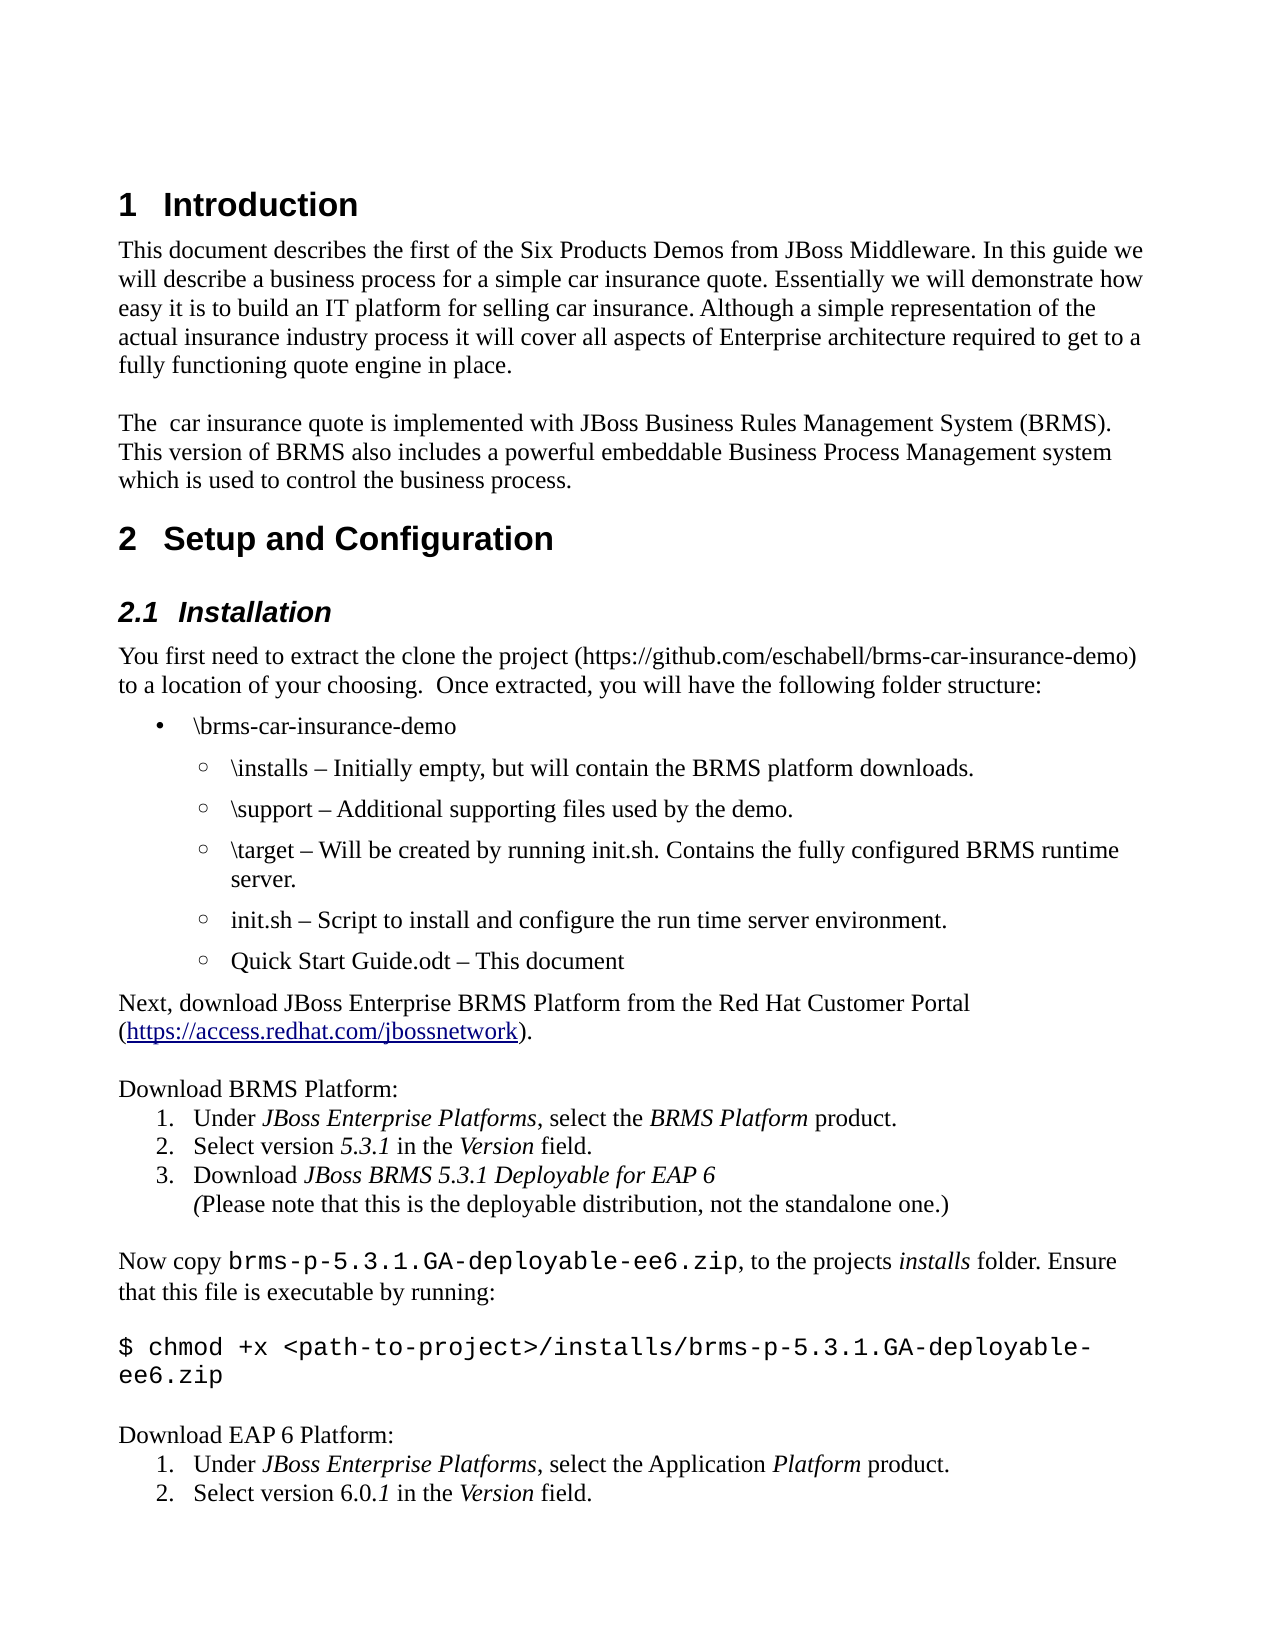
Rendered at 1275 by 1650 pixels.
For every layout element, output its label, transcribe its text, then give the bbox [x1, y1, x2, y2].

subtitle Introduction [118, 184, 1157, 223]
text This document describes the first of the Six Products Demos from JBoss Middleware. In this guide we will describe a business process for a simple car insurance quote. Essentially we will demonstrate how easy it is to build an IT platform for selling car insurance. Although a simple representation of the actual insurance industry process it will cover all aspects of Enterprise architecture required to get to a fully functioning quote engine in place. [118, 236, 1157, 379]
subtitle Installation [118, 595, 1157, 629]
list Quick Start Guide.odt – This document [193, 946, 1157, 975]
list Under JBoss Enterprise Platforms, select the Application Platform product. [156, 1449, 1157, 1478]
text Download BRMS Platform: [118, 1074, 1157, 1103]
list \support – Additional supporting files used by the demo. [193, 794, 1157, 823]
text The car insurance quote is implemented with JBoss Business Rules Management System (BRMS). This version of BRMS also includes a powerful embeddable Business Process Management system which is used to control the business process. [118, 408, 1157, 494]
list \installs – Initially empty, but will contain the BRMS platform downloads. [193, 753, 1157, 781]
list \brms-car-insurance-demo [156, 711, 1157, 740]
list Under JBoss Enterprise Platforms, select the BRMS Platform product. [156, 1103, 1157, 1131]
text You first need to extract the clone the project (https://github.com/eschabell/brms-car-insurance-demo) to a location of your choosing. Once extracted, you will have the following folder structure: [118, 641, 1157, 699]
text $ chmod +x <path-to-project>/installs/brms-p-5.3.1.GA-deployable-ee6.zip [118, 1335, 1157, 1391]
text Next, download JBoss Enterprise BRMS Platform from the Red Hat Customer Portal (https://access.redhat.com/jbossnetwork). [118, 988, 1157, 1045]
text Download EAP 6 Platform: [118, 1420, 1157, 1449]
subtitle Setup and Configuration [118, 519, 1157, 558]
list Download JBoss BRMS 5.3.1 Deployable for EAP 6 (Please note that this is the deployable distribution, not the standalone one.) [156, 1160, 1157, 1218]
list Select version 6.0.1 in the Version field. [156, 1478, 1157, 1506]
list init.sh – Script to install and configure the run time server environment. [193, 905, 1157, 934]
list \target – Will be created by running init.sh. Contains the fully configured BRMS runtime server. [193, 835, 1157, 893]
list Select version 5.3.1 in the Version field. [156, 1131, 1157, 1160]
text Now copy brms-p-5.3.1.GA-deployable-ee6.zip, to the projects installs folder. Ensure that this file is executable by running: [118, 1246, 1157, 1306]
